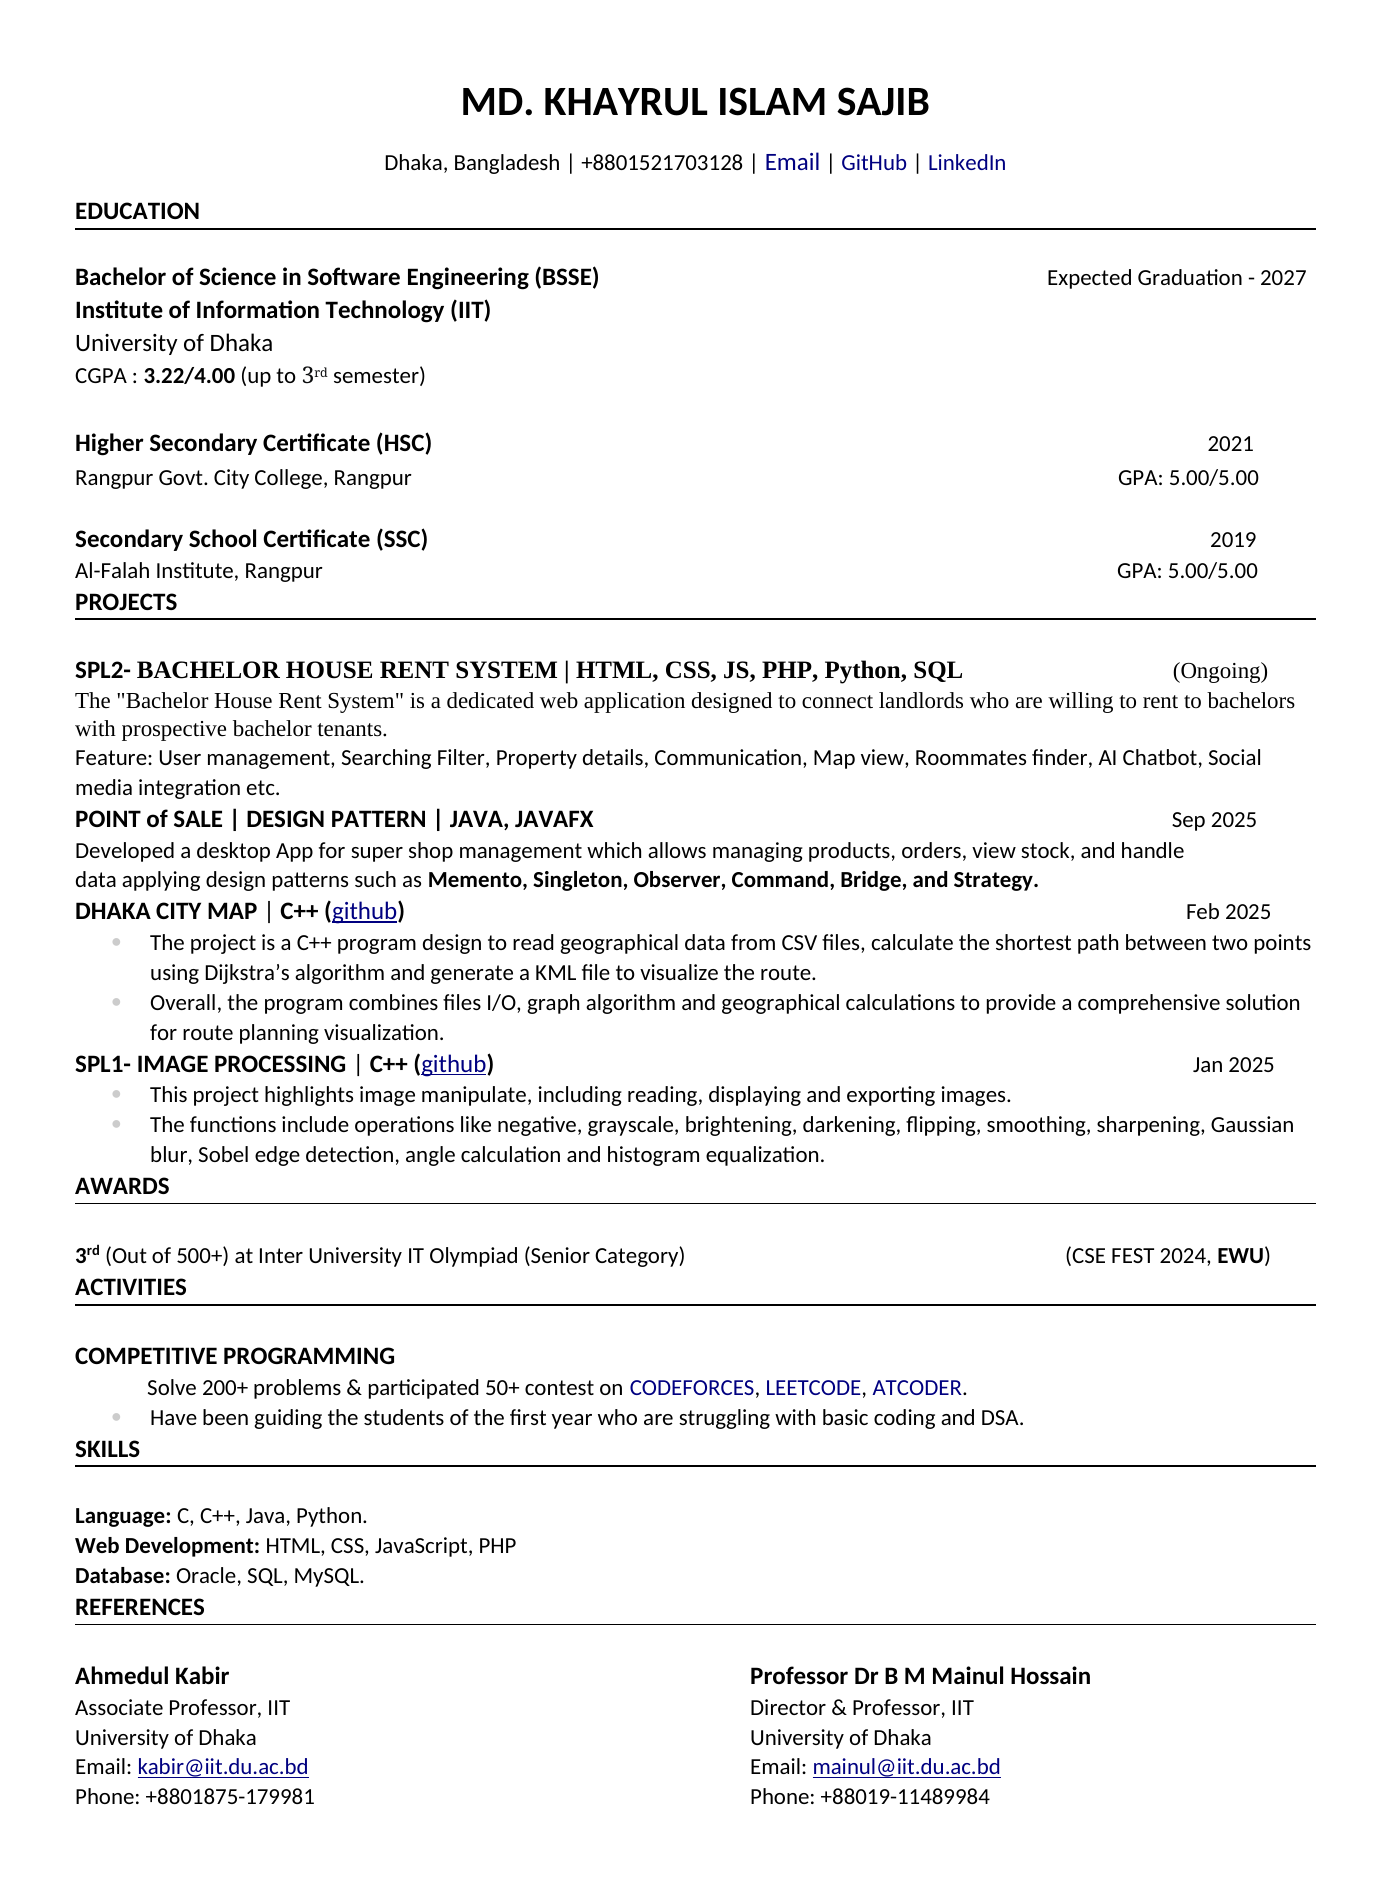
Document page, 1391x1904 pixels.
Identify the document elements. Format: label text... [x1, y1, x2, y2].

text COMPETITIVE PROGRAMMING [75, 1340, 1316, 1371]
text Bachelor of Science in Software Engineering (BSSE) Expected Graduation - 2027 [75, 261, 1316, 292]
text Database: Oracle, SQL, MySQL. [75, 1561, 1316, 1589]
text SPL2- BACHELOR HOUSE RENT SYSTEM | HTML, CSS, JS, PHP, Python, SQL (Ongoing) [75, 654, 1316, 685]
text ACTIVITIES [75, 1271, 1316, 1304]
text Email: kabir@iit.du.ac.bd Email: mainul@iit.du.ac.bd [75, 1752, 1316, 1781]
text Higher Secondary Certificate (HSC) 2021 [75, 423, 1316, 458]
list The functions include operations like negative, grayscale, brightening, darkening, flipping, smoothing, sharpening, Gaussian blur, Sobel edge detection, angle calculation and histogram equalization. [112, 1110, 1316, 1168]
list Have been guiding the students of the first year who are struggling with basic coding and DSA. [112, 1403, 1316, 1431]
text SKILLS [75, 1433, 1316, 1465]
text Feature: User management, Searching Filter, Property details, Communication, Map view, Roommates finder, AI Chatbot, Social media integration etc. [75, 743, 1316, 801]
text DHAKA CITY MAP | C++ (github) Feb 2025 [75, 896, 1316, 926]
list The project is a C++ program design to read geographical data from CSV files, calculate the shortest path between two points using Dijkstra’s algorithm and generate a KML file to visualize the route. [112, 928, 1316, 986]
text PROJECTS [75, 586, 1316, 618]
text Al-Falah Institute, Rangpur GPA: 5.00/5.00 [75, 556, 1316, 584]
text Solve 200+ problems & participated 50+ contest on CODEFORCES, LEETCODE, ATCODER. [75, 1373, 1316, 1401]
text The "Bachelor House Rent System" is a dedicated web application designed to connect landlords who are willing to rent to bachelors with prospective bachelor tenants. [75, 687, 1316, 742]
list This project highlights image manipulate, including reading, displaying and exporting images. [112, 1080, 1316, 1108]
list Overall, the program combines files I/O, graph algorithm and geographical calculations to provide a comprehensive solution for route planning visualization. [112, 988, 1316, 1046]
text University of Dhaka University of Dhaka [75, 1723, 1316, 1751]
text Phone: +8801875-179981 Phone: +88019-11489984 [75, 1782, 1316, 1810]
text Dhaka, Bangladesh | +8801521703128 | Email | GitHub | LinkedIn [75, 146, 1316, 177]
text 3rd (Out of 500+) at Inter University IT Olympiad (Senior Category) (CSE FEST 2024, EWU) [75, 1239, 1316, 1269]
text SPL1- IMAGE PROCESSING | C++ (github) Jan 2025 [75, 1048, 1316, 1078]
text Web Development: HTML, CSS, JavaScript, PHP [75, 1531, 1316, 1559]
text University of Dhaka [75, 327, 1316, 357]
text POINT of SALE | DESIGN PATTERN | JAVA, JAVAFX Sep 2025 [75, 803, 1316, 834]
text Associate Professor, IIT Director & Professor, IIT [75, 1693, 1316, 1721]
text CGPA : 3.22/4.00 (up to 3rd semester) [75, 359, 1316, 391]
text Rangpur Govt. City College, Rangpur GPA: 5.00/5.00 [75, 461, 1316, 491]
text Ahmedul Kabir Professor Dr B M Mainul Hossain [75, 1660, 1316, 1691]
text EDUCATION [75, 195, 1316, 228]
text MD. KHAYRUL ISLAM SAJIB [75, 75, 1316, 126]
text REFERENCES [75, 1591, 1316, 1624]
text Secondary School Certificate (SSC) 2019 [75, 523, 1316, 554]
text Language: C, C++, Java, Python. [75, 1502, 1316, 1529]
text AWARDS [75, 1170, 1316, 1203]
text Institute of Information Technology (IIT) [75, 294, 1316, 324]
text Developed a desktop App for super shop management which allows managing products, orders, view stock, and handle data applying design patterns such as Memento, Singleton, Observer, Command, Bridge, and Strategy. [75, 836, 1316, 894]
